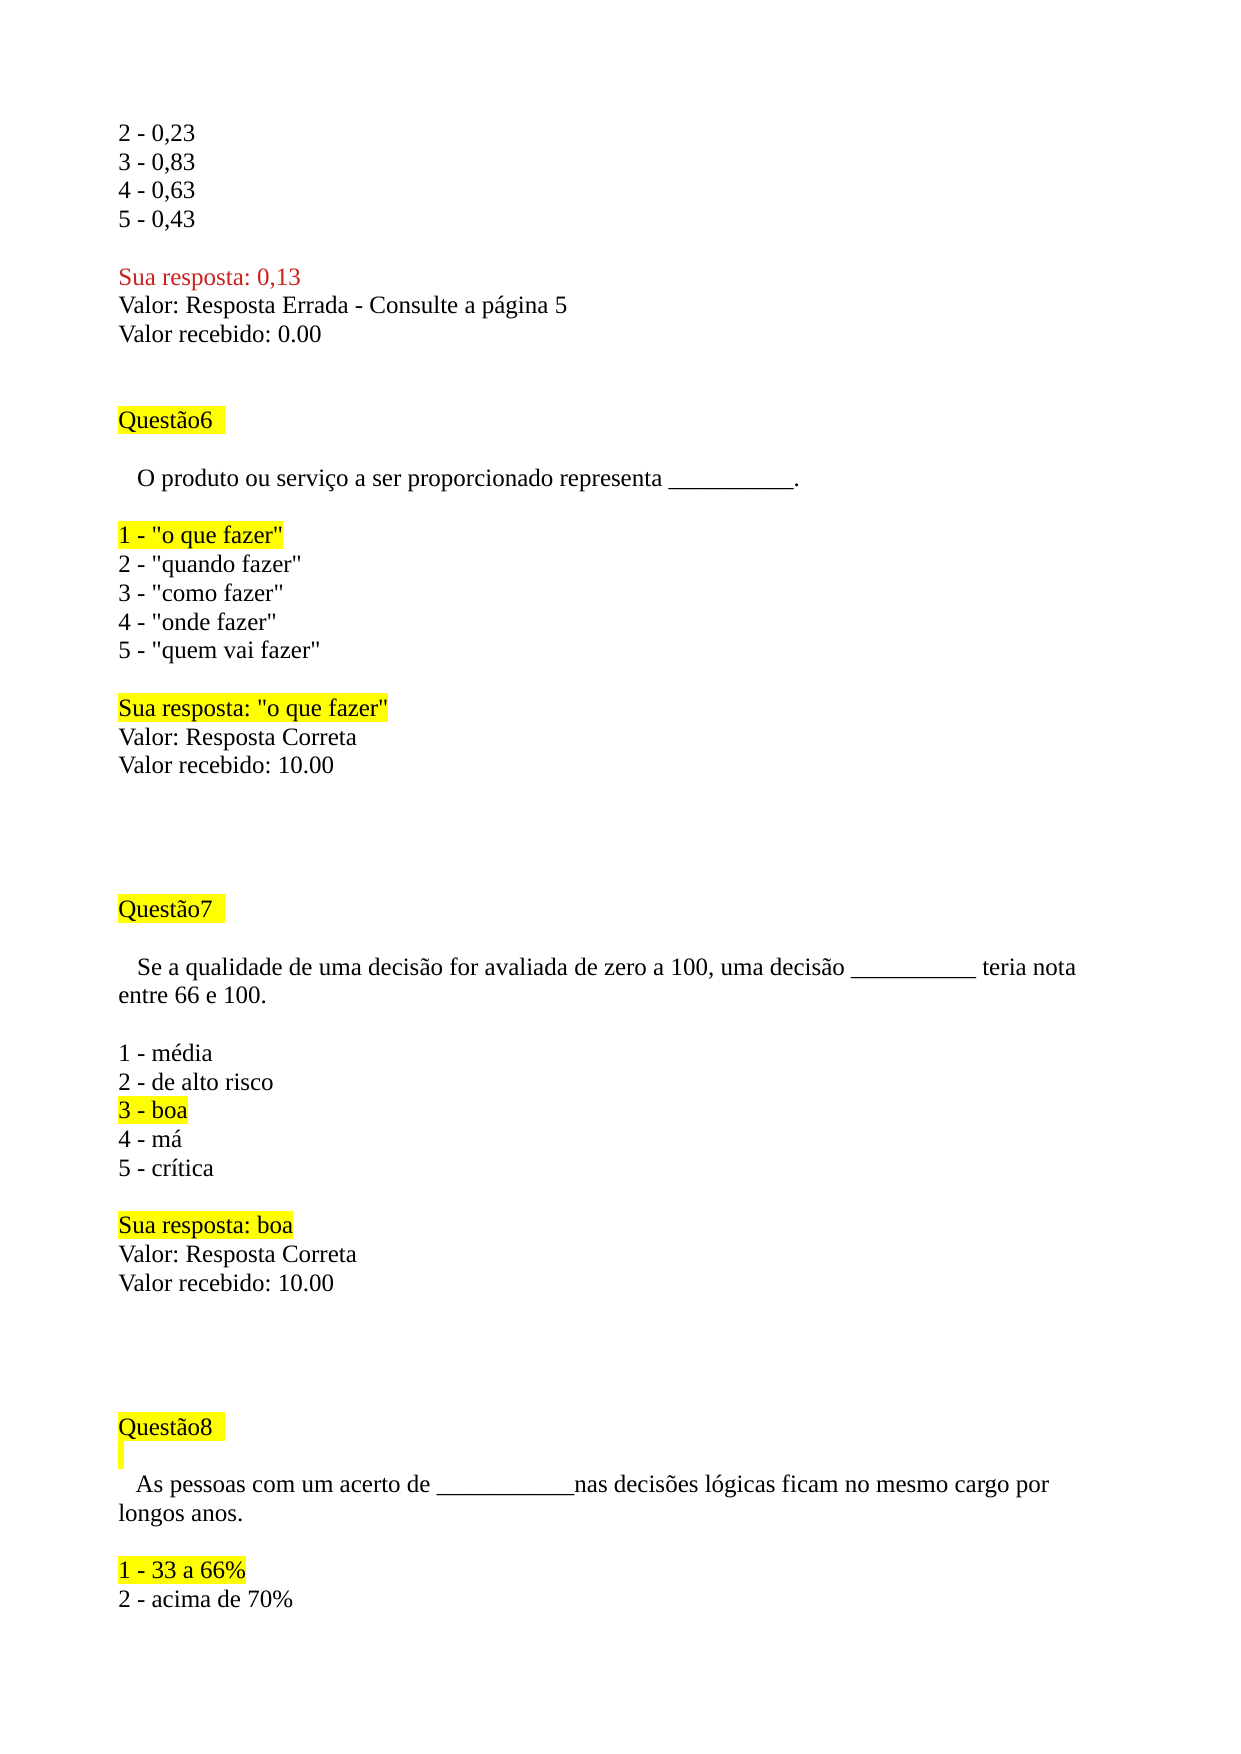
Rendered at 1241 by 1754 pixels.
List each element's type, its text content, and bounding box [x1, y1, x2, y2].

text Se a qualidade de uma decisão for avaliada de zero a 100, uma decisão __________ teria nota entre 66 e 100. [118, 952, 1122, 1009]
text Questão7 [118, 894, 1122, 923]
text 5 - crítica [118, 1153, 1122, 1182]
text O produto ou serviço a ser proporcionado representa __________. [118, 463, 1122, 492]
text Sua resposta: boa [118, 1211, 1122, 1239]
text Sua resposta: "o que fazer" [118, 693, 1122, 722]
text 3 - "como fazer" [118, 578, 1122, 607]
text 1 - "o que fazer" [118, 521, 1122, 549]
text Valor recebido: 10.00 [118, 751, 1122, 779]
text 2 - "quando fazer" [118, 549, 1122, 578]
text 5 - "quem vai fazer" [118, 636, 1122, 664]
text 2 - 0,23 [118, 118, 1122, 147]
text 1 - média [118, 1038, 1122, 1067]
text Sua resposta: 0,13 [118, 262, 1122, 291]
text Valor: Resposta Correta [118, 1239, 1122, 1268]
text 3 - 0,83 [118, 147, 1122, 176]
text 1 - 33 a 66% [118, 1556, 1122, 1584]
text Valor recebido: 10.00 [118, 1268, 1122, 1297]
text 2 - acima de 70% [118, 1584, 1122, 1613]
text Valor recebido: 0.00 [118, 319, 1122, 348]
text 3 - boa [118, 1096, 1122, 1124]
text 2 - de alto risco [118, 1067, 1122, 1096]
text 5 - 0,43 [118, 204, 1122, 233]
text Questão8 [118, 1412, 1122, 1441]
text 4 - "onde fazer" [118, 607, 1122, 636]
text 4 - má [118, 1124, 1122, 1153]
text Valor: Resposta Errada - Consulte a página 5 [118, 291, 1122, 319]
text 4 - 0,63 [118, 176, 1122, 204]
text Valor: Resposta Correta [118, 722, 1122, 751]
text Questão6 [118, 406, 1122, 434]
text As pessoas com um acerto de ___________nas decisões lógicas ficam no mesmo cargo por longos anos. [118, 1469, 1122, 1527]
